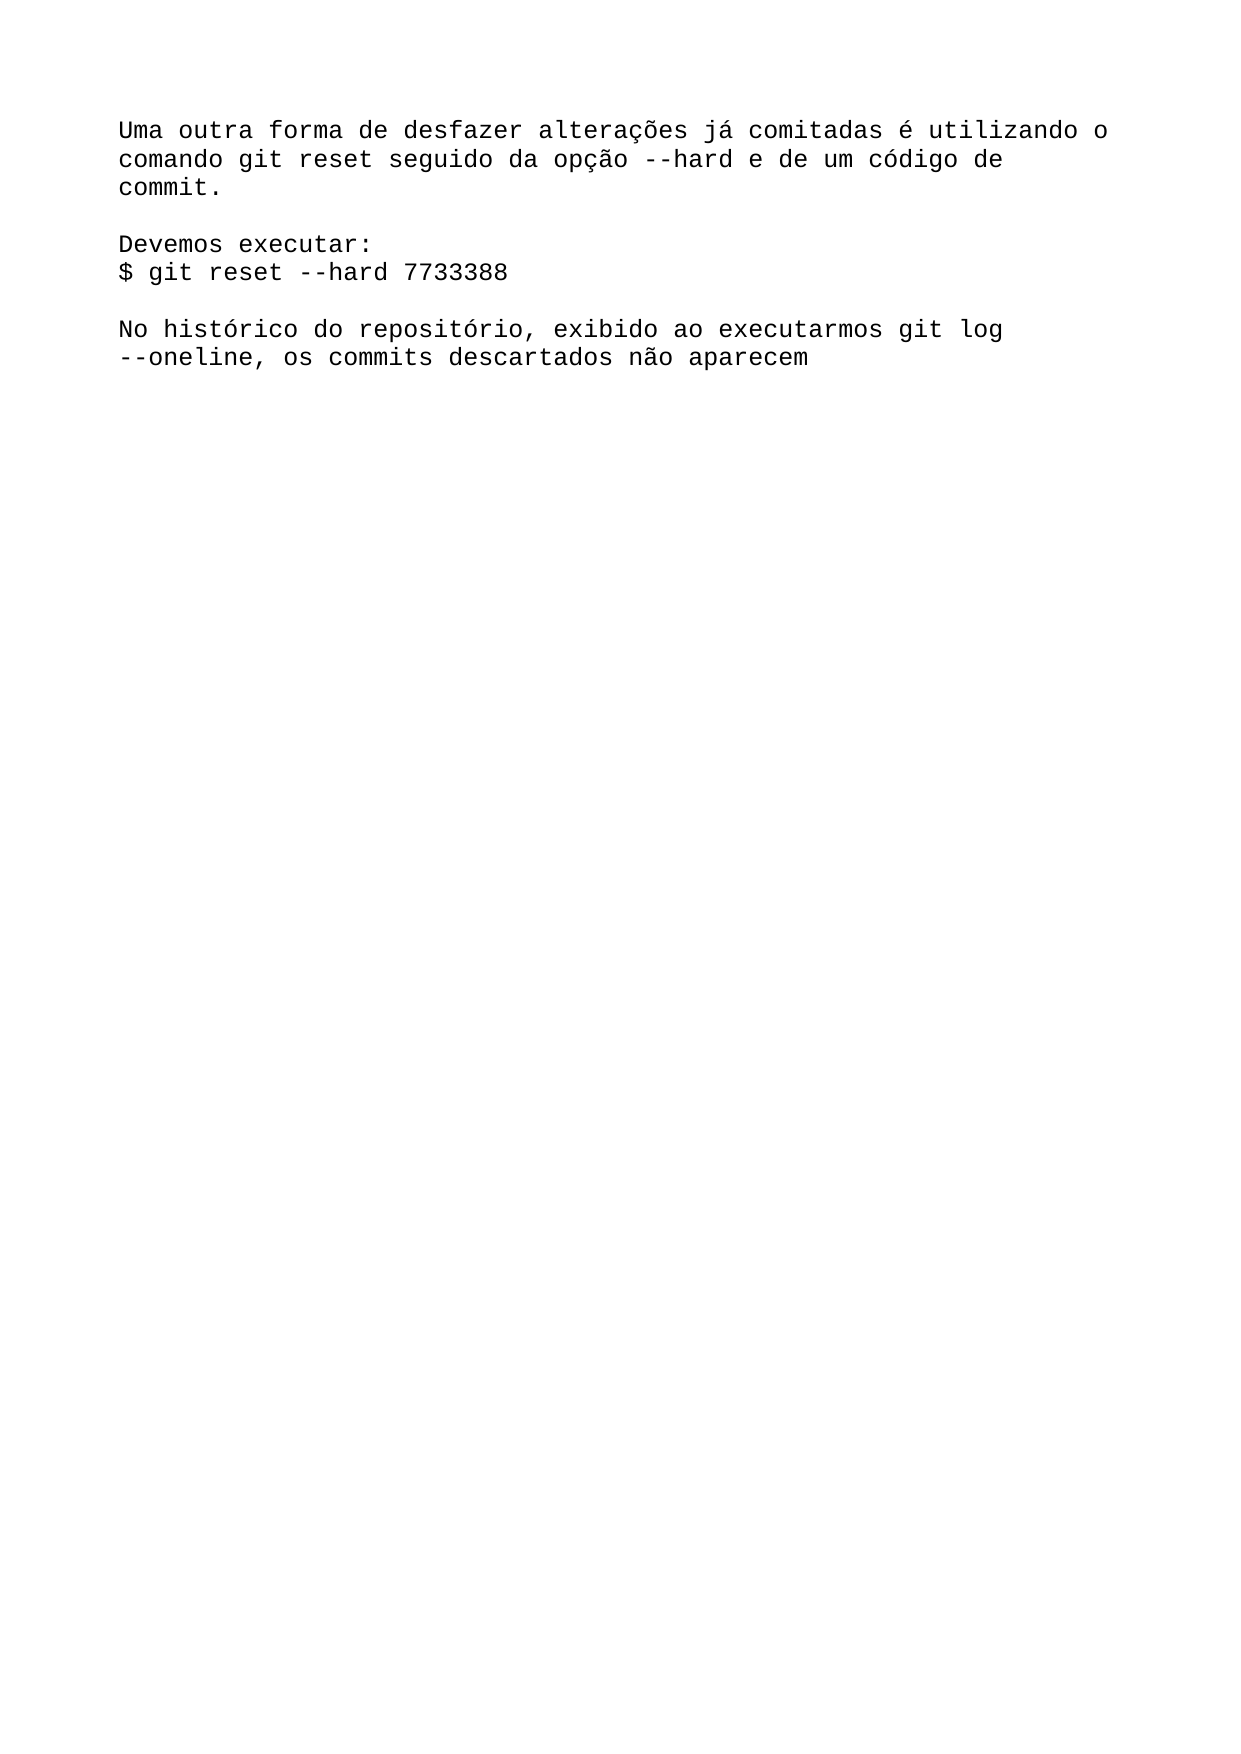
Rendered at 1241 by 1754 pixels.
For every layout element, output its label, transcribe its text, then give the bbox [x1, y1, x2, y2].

text Uma outra forma de desfazer alterações já comitadas é utilizando o comando git reset seguido da opção --hard e de um código de commit. [118, 118, 1122, 203]
text No histórico do repositório, exibido ao executarmos git log [118, 316, 1122, 345]
text Devemos executar: [118, 231, 1122, 260]
text $ git reset --hard 7733388 [118, 260, 1122, 288]
text --oneline, os commits descartados não aparecem [118, 345, 1122, 373]
